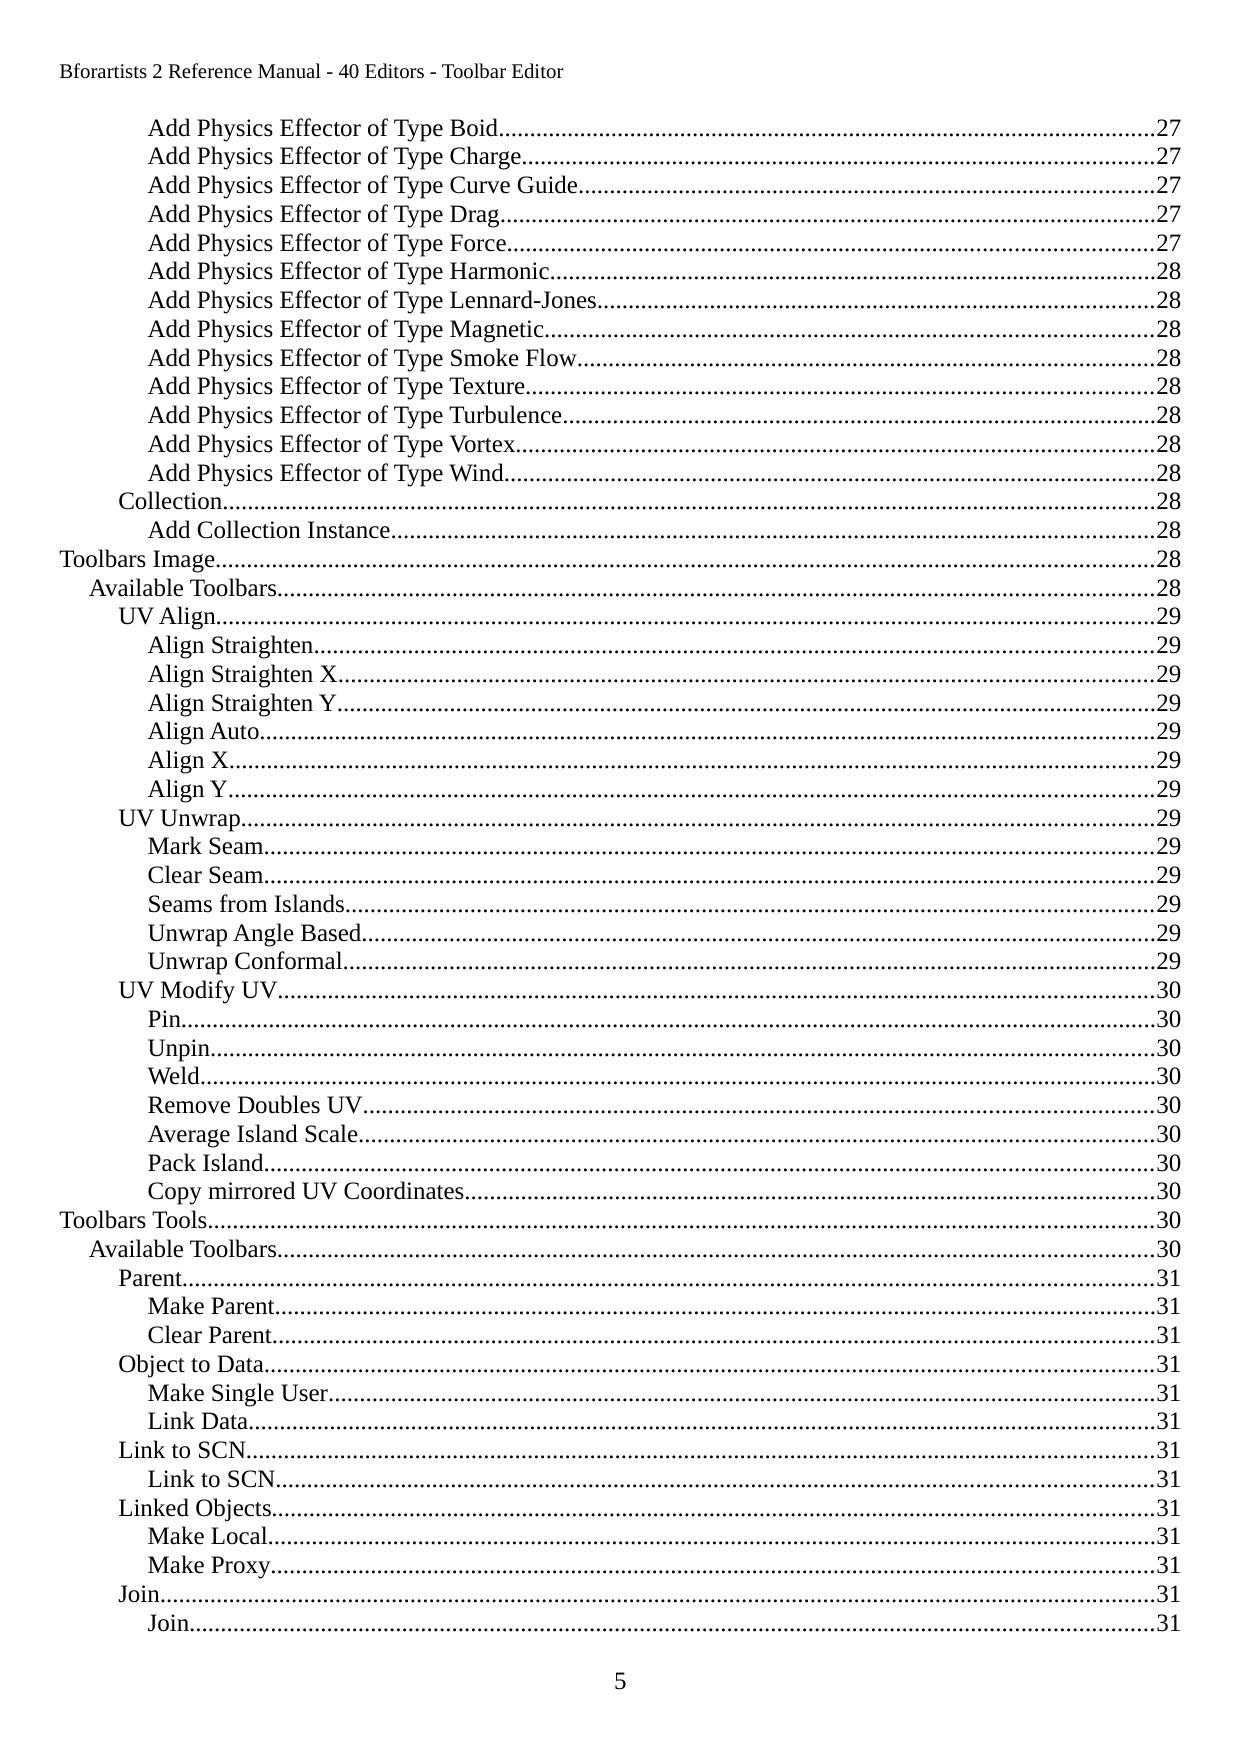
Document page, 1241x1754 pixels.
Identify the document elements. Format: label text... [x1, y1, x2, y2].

text Unwrap Conformal 29 [147, 946, 1181, 975]
text Align Y 29 [147, 774, 1181, 803]
text Weld 30 [147, 1061, 1181, 1090]
text Add Physics Effector of Type Boid 27 [147, 113, 1181, 141]
text Toolbars Tools 30 [59, 1205, 1181, 1234]
text Pack Island 30 [147, 1148, 1181, 1176]
text Link Data 31 [147, 1406, 1181, 1435]
text Add Physics Effector of Type Vortex 28 [147, 429, 1181, 458]
text Average Island Scale 30 [147, 1119, 1181, 1148]
text Add Physics Effector of Type Smoke Flow 28 [147, 343, 1181, 371]
text Add Physics Effector of Type Wind 28 [147, 458, 1181, 486]
text Add Physics Effector of Type Drag 27 [147, 199, 1181, 228]
text Link to SCN 31 [118, 1435, 1181, 1464]
text Join 31 [118, 1579, 1181, 1608]
text Add Physics Effector of Type Harmonic 28 [147, 256, 1181, 285]
text Seams from Islands 29 [147, 889, 1181, 918]
text Make Local 31 [147, 1521, 1181, 1550]
text Add Physics Effector of Type Texture 28 [147, 371, 1181, 400]
text Unwrap Angle Based 29 [147, 918, 1181, 946]
text Make Single User 31 [147, 1378, 1181, 1406]
text Align X 29 [147, 745, 1181, 774]
text Unpin 30 [147, 1033, 1181, 1061]
text UV Align 29 [118, 601, 1181, 630]
text Pin 30 [147, 1004, 1181, 1033]
text Make Proxy 31 [147, 1550, 1181, 1579]
text Available Toolbars 28 [88, 573, 1181, 601]
text Align Straighten 29 [147, 630, 1181, 659]
text Link to SCN 31 [147, 1464, 1181, 1493]
text Add Collection Instance 28 [147, 515, 1181, 544]
text Align Auto 29 [147, 716, 1181, 745]
text Join 31 [147, 1608, 1181, 1636]
text Add Physics Effector of Type Turbulence 28 [147, 400, 1181, 429]
text Mark Seam 29 [147, 831, 1181, 860]
text Add Physics Effector of Type Curve Guide 27 [147, 170, 1181, 199]
text Align Straighten Y 29 [147, 688, 1181, 716]
text Collection 28 [118, 486, 1181, 515]
text Toolbars Image 28 [59, 544, 1181, 573]
text UV Modify UV 30 [118, 975, 1181, 1004]
text UV Unwrap 29 [118, 803, 1181, 831]
text Add Physics Effector of Type Lennard-Jones 28 [147, 285, 1181, 314]
text Available Toolbars 30 [88, 1234, 1181, 1263]
text Copy mirrored UV Coordinates 30 [147, 1176, 1181, 1205]
text Object to Data 31 [118, 1349, 1181, 1378]
text Parent 31 [118, 1263, 1181, 1291]
text Clear Parent 31 [147, 1320, 1181, 1349]
text Add Physics Effector of Type Force 27 [147, 228, 1181, 256]
text Clear Seam 29 [147, 860, 1181, 889]
text Linked Objects 31 [118, 1493, 1181, 1521]
text Align Straighten X 29 [147, 659, 1181, 688]
text Add Physics Effector of Type Magnetic 28 [147, 314, 1181, 343]
text Make Parent 31 [147, 1291, 1181, 1320]
text Add Physics Effector of Type Charge 27 [147, 141, 1181, 170]
text Remove Doubles UV 30 [147, 1090, 1181, 1119]
